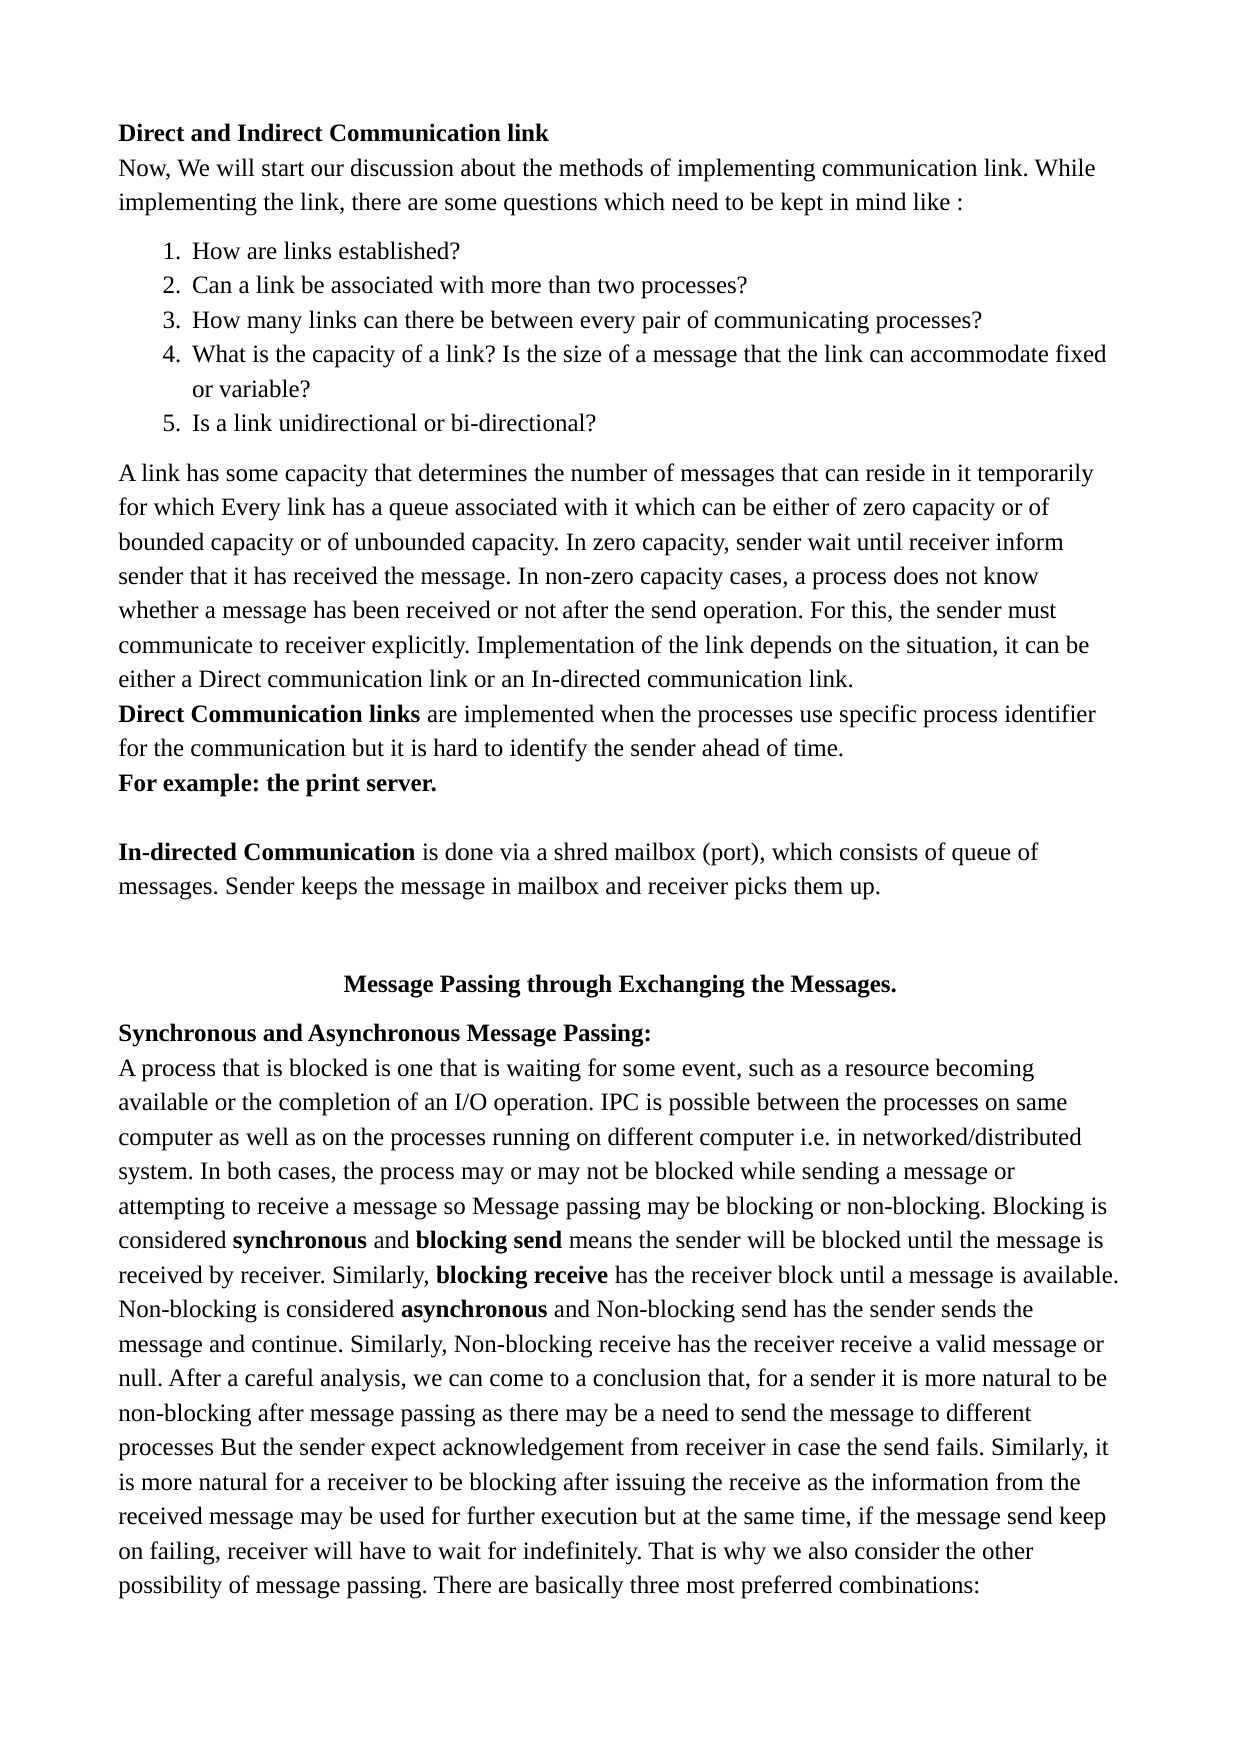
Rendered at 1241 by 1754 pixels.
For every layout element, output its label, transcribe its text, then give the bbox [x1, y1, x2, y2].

text Direct and Indirect Communication link Now, We will start our discussion about the methods of implementing communication link. While implementing the link, there are some questions which need to be kept in mind like : [118, 118, 1122, 216]
list Can a link be associated with more than two processes? [162, 271, 1122, 299]
list Is a link unidirectional or bi-directional? [162, 408, 1122, 437]
list How many links can there be between every pair of communicating processes? [162, 305, 1122, 334]
list What is the capacity of a link? Is the size of a message that the link can accommodate fixed or variable? [162, 339, 1122, 403]
text A link has some capacity that determines the number of messages that can reside in it temporarily for which Every link has a queue associated with it which can be either of zero capacity or of bounded capacity or of unbounded capacity. In zero capacity, sender wait until receiver inform sender that it has received the message. In non-zero capacity cases, a process does not know whether a message has been received or not after the send operation. For this, the sender must communicate to receiver explicitly. Implementation of the link depends on the situation, it can be either a Direct communication link or an In-directed communication link. Direct Communication links are implemented when the processes use specific process identifier for the communication but it is hard to identify the sender ahead of time. For example: the print server. In-directed Communication is done via a shred mailbox (port), which consists of queue of messages. Sender keeps the message in mailbox and receiver picks them up. [118, 458, 1122, 900]
text Message Passing through Exchanging the Messages. [118, 969, 1122, 998]
text Synchronous and Asynchronous Message Passing: A process that is blocked is one that is waiting for some event, such as a resource becoming available or the completion of an I/O operation. IPC is possible between the processes on same computer as well as on the processes running on different computer i.e. in networked/distributed system. In both cases, the process may or may not be blocked while sending a message or attempting to receive a message so Message passing may be blocking or non-blocking. Blocking is considered synchronous and blocking send means the sender will be blocked until the message is received by receiver. Similarly, blocking receive has the receiver block until a message is available. Non-blocking is considered asynchronous and Non-blocking send has the sender sends the message and continue. Similarly, Non-blocking receive has the receiver receive a valid message or null. After a careful analysis, we can come to a conclusion that, for a sender it is more natural to be non-blocking after message passing as there may be a need to send the message to different processes But the sender expect acknowledgement from receiver in case the send fails. Similarly, it is more natural for a receiver to be blocking after issuing the receive as the information from the received message may be used for further execution but at the same time, if the message send keep on failing, receiver will have to wait for indefinitely. That is why we also consider the other possibility of message passing. There are basically three most preferred combinations: [118, 1018, 1122, 1599]
list How are links established? [162, 236, 1122, 265]
